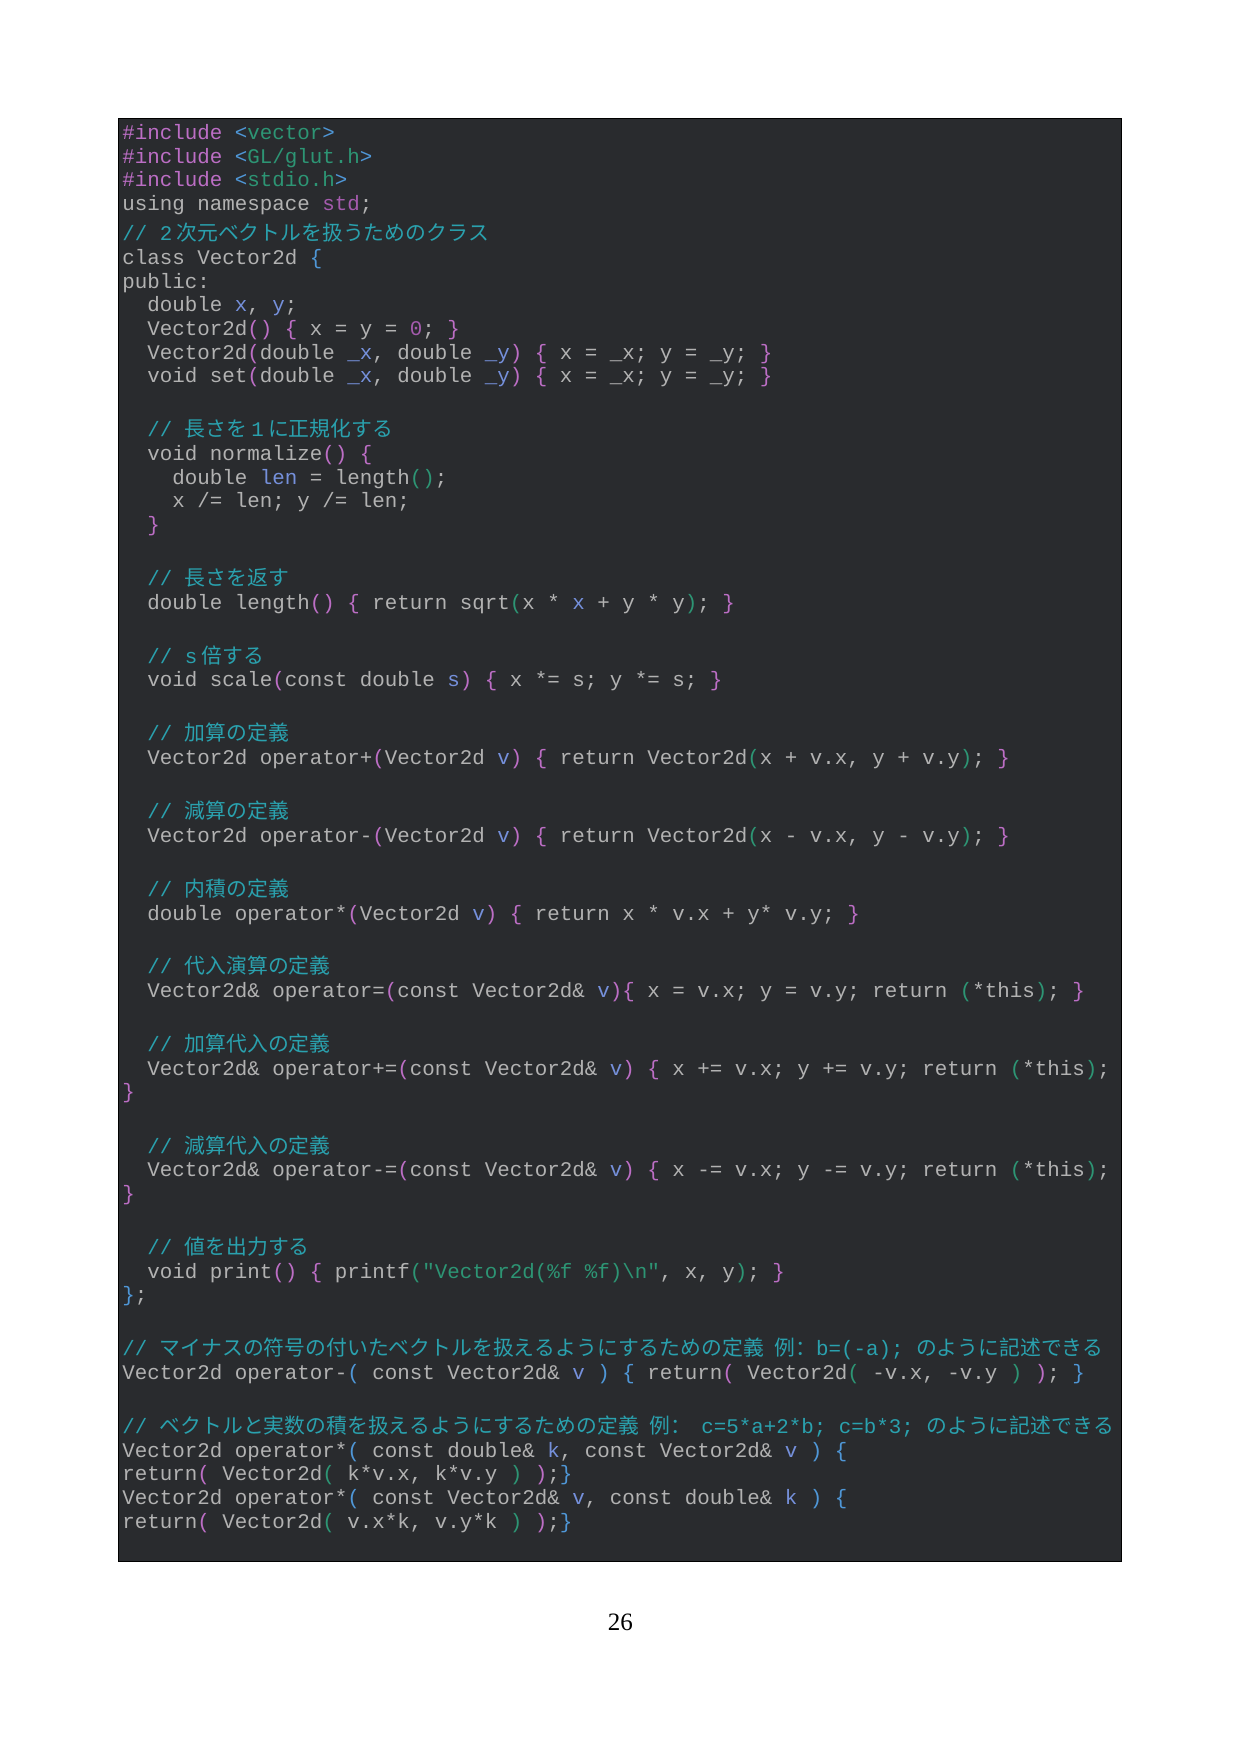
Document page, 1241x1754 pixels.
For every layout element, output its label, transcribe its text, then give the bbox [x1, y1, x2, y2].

text // ベクトルと実数の積を扱えるようにするための定義 例： c=5*a+2*b; c=b*3; のように記述できる [119, 1405, 1121, 1436]
text x /= len; y /= len; [119, 486, 1121, 510]
text Vector2d operator*( const double& k, const Vector2d& v ) { return( Vector2d( k*v.x, k*v.y ) );} [119, 1436, 1121, 1483]
text public: [119, 267, 1121, 290]
text Vector2d operator-( const Vector2d& v ) { return( Vector2d( -v.x, -v.y ) ); } [119, 1358, 1121, 1382]
text double x, y; [119, 290, 1121, 314]
text Vector2d& operator+=(const Vector2d& v) { x += v.x; y += v.y; return (*this); } [119, 1054, 1121, 1101]
text #include <vector> [119, 119, 1121, 142]
text // s倍する [119, 635, 1121, 665]
text Vector2d operator-(Vector2d v) { return Vector2d(x - v.x, y - v.y); } [119, 821, 1121, 844]
text Vector2d operator+(Vector2d v) { return Vector2d(x + v.x, y + v.y); } [119, 743, 1121, 767]
text #include <GL/glut.h> [119, 142, 1121, 165]
text Vector2d operator*( const Vector2d& v, const double& k ) { return( Vector2d( v.x*k, v.y*k ) );} [119, 1483, 1121, 1530]
text // 長さを1に正規化する [119, 409, 1121, 439]
text Vector2d() { x = y = 0; } [119, 314, 1121, 338]
text Vector2d& operator-=(const Vector2d& v) { x -= v.x; y -= v.y; return (*this); } [119, 1155, 1121, 1203]
text double length() { return sqrt(x * x + y * y); } [119, 588, 1121, 611]
text // マイナスの符号の付いたベクトルを扱えるようにするための定義 例：b=(-a); のように記述できる [119, 1328, 1121, 1358]
text void normalize() { [119, 439, 1121, 463]
text Vector2d(double _x, double _y) { x = _x; y = _y; } [119, 338, 1121, 361]
text Vector2d& operator=(const Vector2d& v){ x = v.x; y = v.y; return (*this); } [119, 976, 1121, 1000]
text // 加算代入の定義 [119, 1023, 1121, 1054]
text } [119, 510, 1121, 534]
text // 内積の定義 [119, 868, 1121, 898]
text double len = length(); [119, 463, 1121, 486]
text // 2次元ベクトルを扱うためのクラス [119, 213, 1121, 243]
text #include <stdio.h> [119, 165, 1121, 189]
text }; [119, 1280, 1121, 1304]
text // 値を出力する [119, 1226, 1121, 1257]
text void print() { printf("Vector2d(%f %f)\n", x, y); } [119, 1257, 1121, 1280]
text class Vector2d { [119, 243, 1121, 267]
text // 減算代入の定義 [119, 1125, 1121, 1155]
text using namespace std; [119, 189, 1121, 213]
text // 減算の定義 [119, 790, 1121, 821]
text double operator*(Vector2d v) { return x * v.x + y* v.y; } [119, 898, 1121, 922]
text void scale(const double s) { x *= s; y *= s; } [119, 665, 1121, 689]
text // 代入演算の定義 [119, 946, 1121, 976]
text // 長さを返す [119, 557, 1121, 588]
text void set(double _x, double _y) { x = _x; y = _y; } [119, 361, 1121, 385]
text // 加算の定義 [119, 713, 1121, 743]
